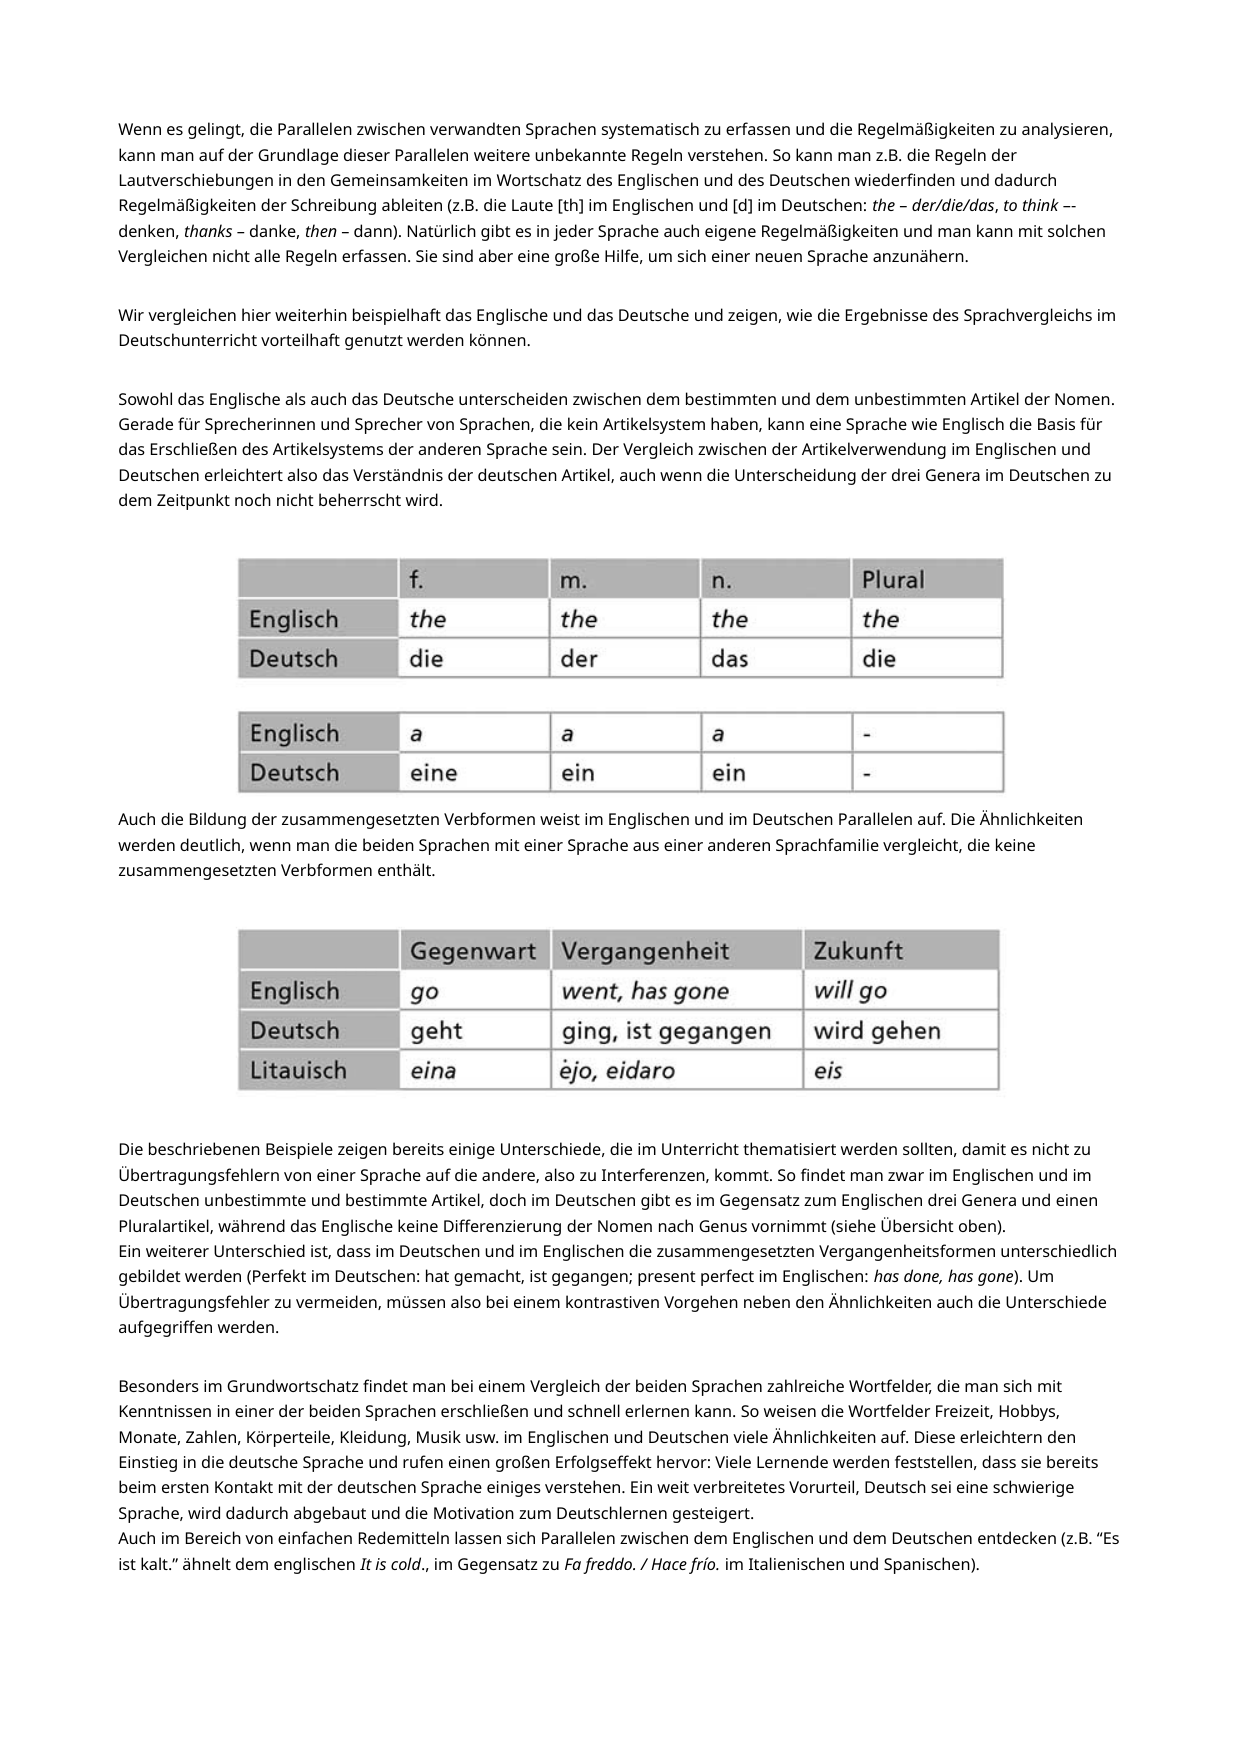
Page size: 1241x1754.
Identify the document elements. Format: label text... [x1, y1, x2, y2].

text Wir vergleichen hier weiterhin beispielhaft das Englische und das Deutsche und zeigen, wie die Ergebnisse des Sprachvergleichs im Deutschunterricht vorteilhaft genutzt werden können. [118, 304, 1122, 351]
text Auch im Bereich von einfachen Redemitteln lassen sich Parallelen zwischen dem Englischen und dem Deutschen entdecken (z.B. “Es ist kalt.” ähnelt dem englischen It is cold., im Gegensatz zu Fa freddo. / Hace frío. im Italienischen und Spanischen). [118, 1527, 1122, 1575]
text Sowohl das Englische als auch das Deutsche unterscheiden zwischen dem bestimmten und dem unbestimmten Artikel der Nomen. Gerade für Sprecherinnen und Sprecher von Sprachen, die kein Artikelsystem haben, kann eine Sprache wie Englisch die Basis für das Erschließen des Artikelsystems der anderen Sprache sein. Der Vergleich zwischen der Artikelverwendung im Englischen und Deutschen erleichtert also das Verständnis der deutschen Artikel, auch wenn die Unterscheidung der drei Genera im Deutschen zu dem Zeitpunkt noch nicht beherrscht wird. [118, 387, 1122, 511]
picture [226, 917, 1014, 1102]
text Ein weiterer Unterschied ist, dass im Deutschen und im Englischen die zusammengesetzten Vergangenheitsformen unterschiedlich gebildet werden (Perfekt im Deutschen: hat gemacht, ist gegangen; present perfect im Englischen: has done, has gone). Um Übertragungsfehler zu vermeiden, müssen also bei einem kontrastiven Vorgehen neben den Ähnlichkeiten auch die Unterschiede aufgegriffen werden. [118, 1240, 1122, 1338]
text Besonders im Grundwortschatz findet man bei einem Vergleich der beiden Sprachen zahlreiche Wortfelder, die man sich mit Kenntnissen in einer der beiden Sprachen erschließen und schnell erlernen kann. So weisen die Wortfelder Freizeit, Hobbys, Monate, Zahlen, Körperteile, Kleidung, Musik usw. im Englischen und Deutschen viele Ähnlichkeiten auf. Diese erleichtern den Einstieg in die deutsche Sprache und rufen einen großen Erfolgseffekt hervor: Viele Lernende werden feststellen, dass sie bereits beim ersten Kontakt mit der deutschen Sprache einiges verstehen. Ein weit verbreitetes Vorurteil, Deutsch sei eine schwierige Sprache, wird dadurch abgebaut und die Motivation zum Deutschlernen gesteigert. [118, 1375, 1122, 1524]
text Die beschriebenen Beispiele zeigen bereits einige Unterschiede, die im Unterricht thematisiert werden sollten, damit es nicht zu Übertragungsfehlern von einer Sprache auf die andere, also zu Interferenzen, kommt. So findet man zwar im Englischen und im Deutschen unbestimmte und bestimmte Artikel, doch im Deutschen gibt es im Gegensatz zum Englischen drei Genera und einen Pluralartikel, während das Englische keine Differenzierung der Nomen nach Genus vornimmt (siehe Übersicht oben). [118, 1138, 1122, 1237]
text Auch die Bildung der zusammengesetzten Verbformen weist im Englischen und im Deutschen Parallelen auf. Die Ähnlichkeiten werden deutlich, wenn man die beiden Sprachen mit einer Sprache aus einer anderen Sprachfamilie vergleicht, die keine zusammengesetzten Verbformen enthält. [118, 808, 1122, 881]
picture [226, 547, 1014, 804]
text Wenn es gelingt, die Parallelen zwischen verwandten Sprachen systematisch zu erfassen und die Regelmäßigkeiten zu analysieren, kann man auf der Grundlage dieser Parallelen weitere unbekannte Regeln verstehen. So kann man z.B. die Regeln der Lautverschiebungen in den Gemeinsamkeiten im Wortschatz des Englischen und des Deutschen wiederfinden und dadurch Regelmäßigkeiten der Schreibung ableiten (z.B. die Laute [th] im Englischen und [d] im Deutschen: the – der/die/das, to think –- denken, thanks – danke, then – dann). Natürlich gibt es in jeder Sprache auch eigene Regelmäßigkeiten und man kann mit solchen Vergleichen nicht alle Regeln erfassen. Sie sind aber eine große Hilfe, um sich einer neuen Sprache anzunähern. [118, 118, 1122, 267]
